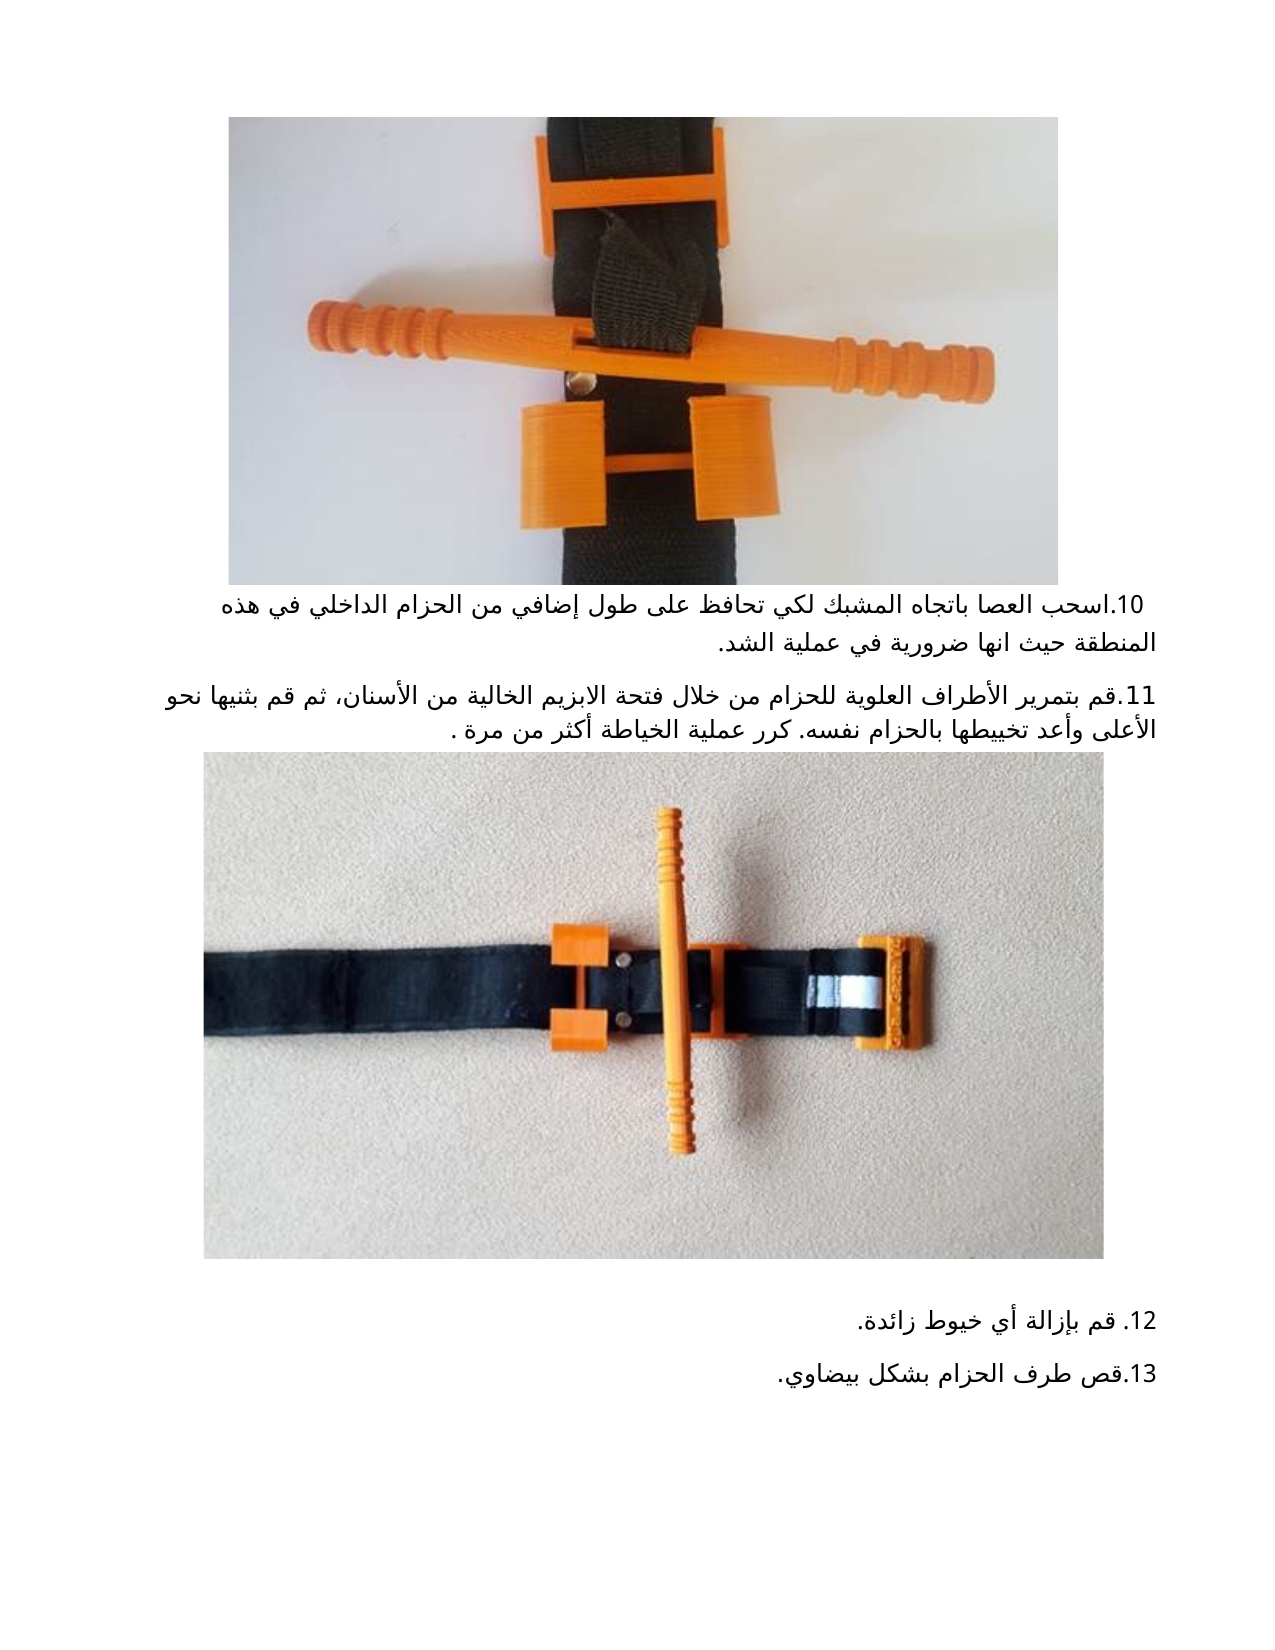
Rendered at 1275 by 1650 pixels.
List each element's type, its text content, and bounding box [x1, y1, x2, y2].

text 11.قم بتمرير الأطراف العلوية للحزام من خلال فتحة الابزيم الخالية من الأسنان، ثم قم بثنيها نحو الأعلى وأعد تخييطها بالحزام نفسه. كرر عملية الخياطة أكثر من مرة . [118, 681, 1157, 1288]
text 12. قم بإزالة أي خيوط زائدة. [201, 1307, 1157, 1340]
picture [203, 752, 1104, 1259]
text 10.اسحب العصا باتجاه المشبك لكي تحافظ على طول إضافي من الحزام الداخلي في هذه المنطقة حيث انها ضرورية في عملية الشد. [201, 118, 1157, 661]
picture [228, 117, 1059, 585]
text 13.قص طرف الحزام بشكل بيضاوي. [201, 1359, 1157, 1393]
